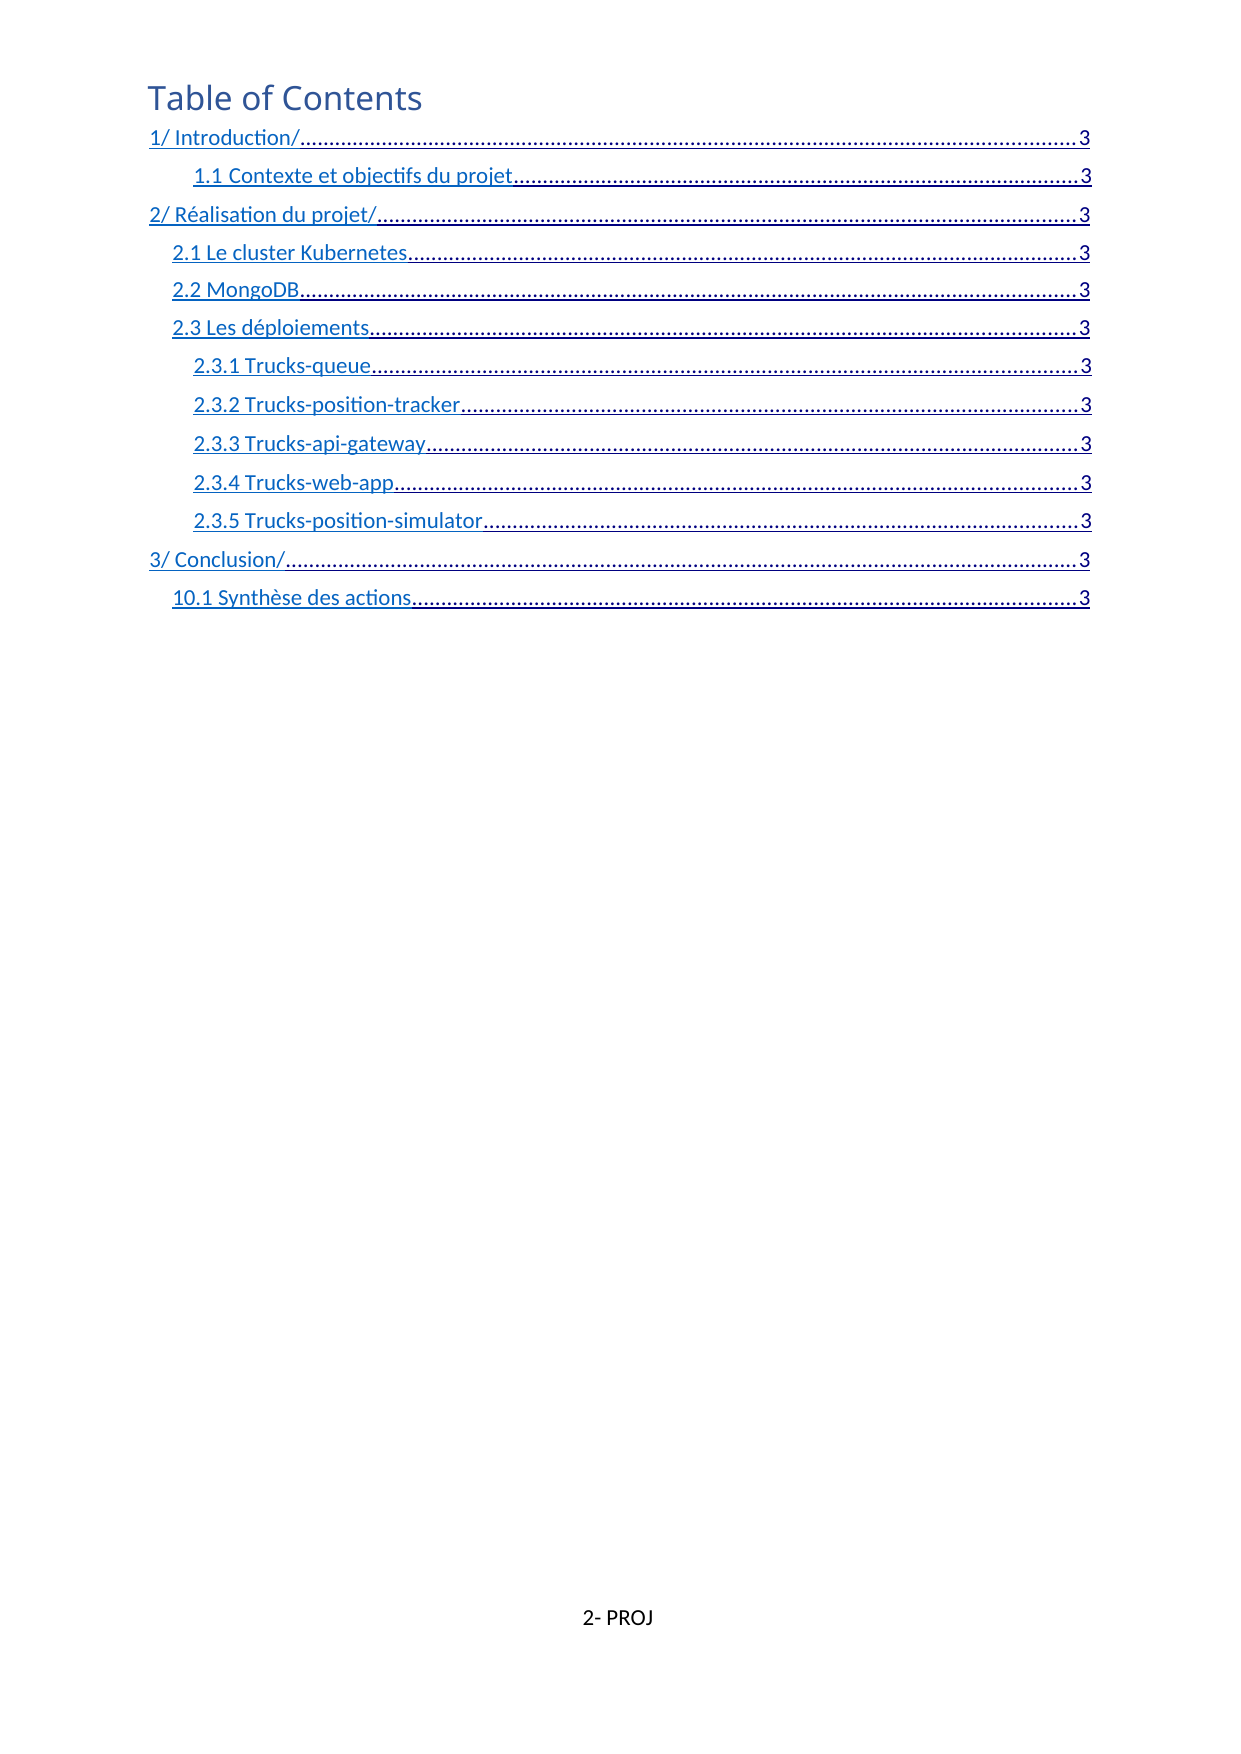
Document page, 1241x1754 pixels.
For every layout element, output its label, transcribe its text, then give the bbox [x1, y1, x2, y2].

subtitle Table of Contents [147, 75, 1093, 120]
text 2.3.5 Trucks-position-simulator 3 [193, 507, 1093, 535]
text 2.3.3 Trucks-api-gateway 3 [193, 429, 1093, 457]
text 2.3 Les déploiements 3 [172, 313, 1090, 337]
text 3/ Conclusion/ 3 [149, 546, 1090, 570]
text 2.3.2 Trucks-position-tracker 3 [193, 390, 1093, 418]
text 2.3.1 Trucks-queue 3 [193, 351, 1093, 379]
text 10.1 Synthèse des actions 3 [172, 583, 1090, 607]
text 1.1 Contexte et objectifs du projet 3 [193, 161, 1093, 189]
text 2/ Réalisation du projet/ 3 [149, 200, 1090, 224]
text 2.3.4 Trucks-web-app 3 [193, 468, 1093, 496]
text 2.2 MongoDB 3 [172, 275, 1090, 299]
text 2.1 Le cluster Kubernetes 3 [172, 238, 1090, 262]
text 1/ Introduction/ 3 [149, 123, 1090, 148]
